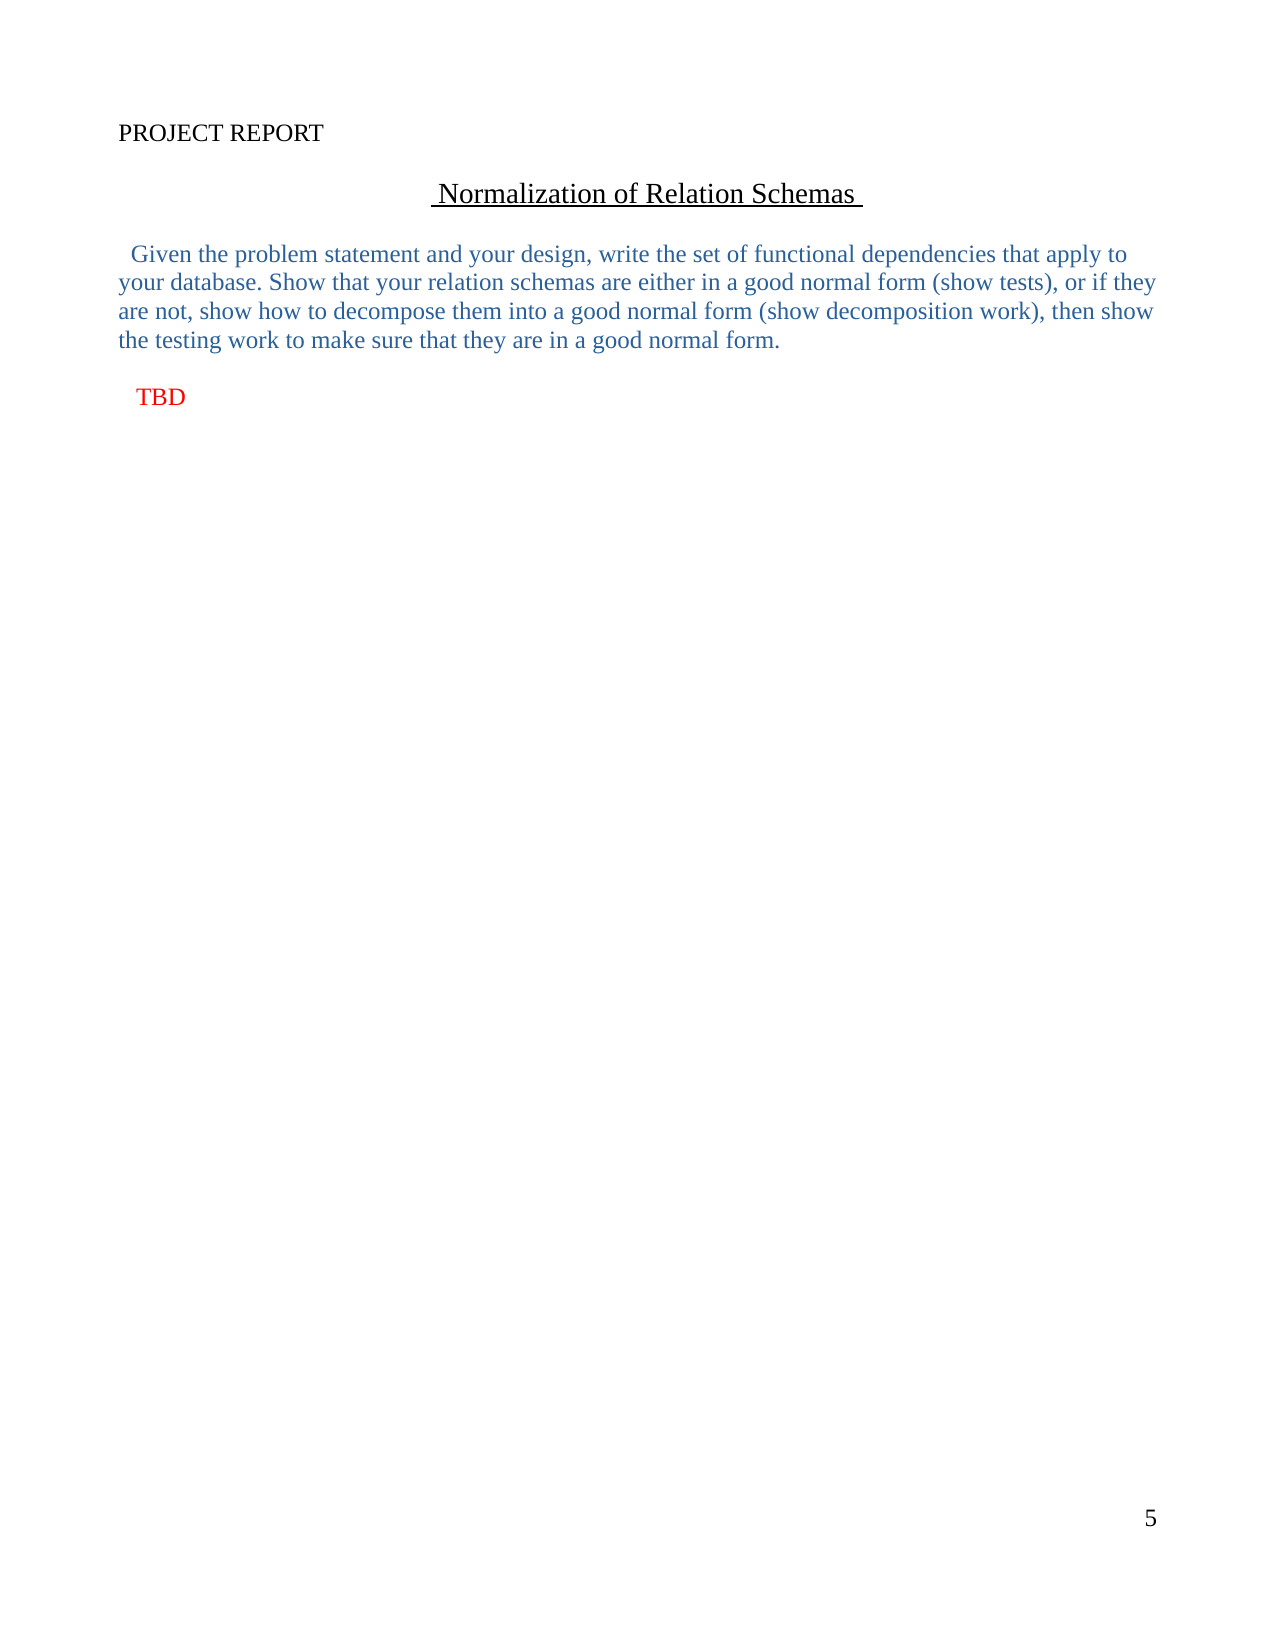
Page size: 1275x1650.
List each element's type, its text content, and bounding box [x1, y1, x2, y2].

text TBD [136, 382, 1157, 411]
text Given the problem statement and your design, write the set of functional dependencies that apply to your database. Show that your relation schemas are either in a good normal form (show tests), or if they are not, show how to decompose them into a good normal form (show decomposition work), then show the testing work to make sure that they are in a good normal form. [118, 239, 1157, 354]
text Normalization of Relation Schemas [136, 176, 1157, 210]
